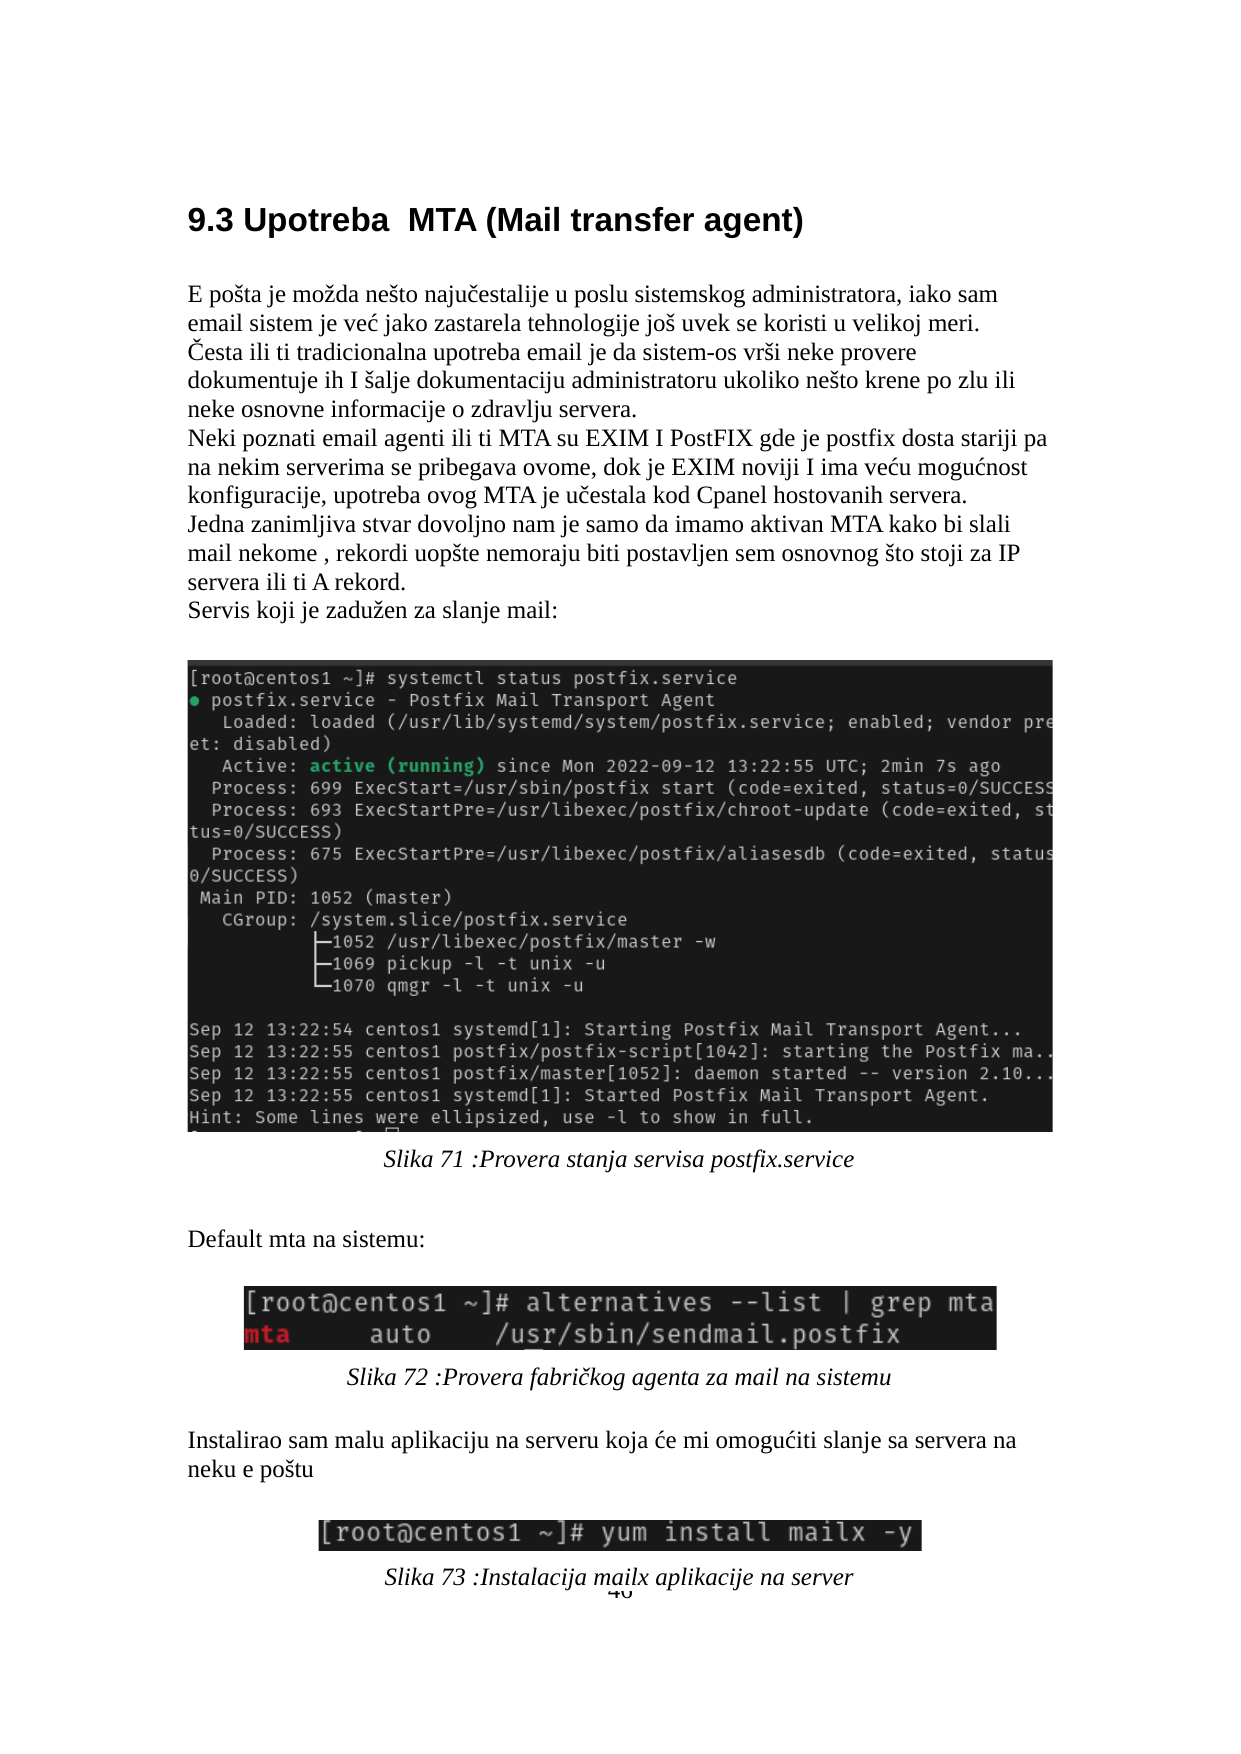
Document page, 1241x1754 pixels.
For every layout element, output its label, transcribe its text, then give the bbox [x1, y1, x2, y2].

text Česta ili ti tradicionalna upotreba email je da sistem-os vrši neke provere dokumentuje ih I šalje dokumentaciju administratoru ukoliko nešto krene po zlu ili neke osnovne informacije o zdravlju servera. [187, 337, 1053, 423]
text Slika 72 :Provera fabričkog agenta za mail na sistemu [244, 1350, 997, 1391]
text Servis koji je zadužen za slanje mail: [118, 596, 1122, 661]
text Instalirao sam malu aplikaciju na serveru koja će mi omogućiti slanje sa servera na neku e poštu [187, 1425, 1053, 1483]
text Neki poznati email agenti ili ti MTA su EXIM I PostFIX gde je postfix dosta stariji pa na nekim serverima se pribegava ovome, dok je EXIM noviji I ima veću mogućnost konfiguracije, upotreba ovog MTA je učestala kod Cpanel hostovanih servera. [187, 423, 1053, 509]
text [118, 1173, 1122, 1224]
picture [318, 1520, 922, 1551]
text Slika 71 :Provera stanja servisa postfix.service [118, 661, 1122, 1173]
text Default mta na sistemu: [187, 1224, 1053, 1253]
subtitle 9.3 Upotreba MTA (Mail transfer agent) [187, 199, 1053, 238]
text Slika 73 :Instalacija mailx aplikacije na server [318, 1551, 922, 1591]
text E pošta je možda nešto najučestalije u poslu sistemskog administratora, iako sam email sistem je već jako zastarela tehnologije još uvek se koristi u velikoj meri. [187, 279, 1053, 337]
text Jedna zanimljiva stvar dovoljno nam je samo da imamo aktivan MTA kako bi slali mail nekome , rekordi uopšte nemoraju biti postavljen sem osnovnog što stoji za IP servera ili ti A rekord. [187, 509, 1053, 596]
picture [187, 660, 1053, 1132]
picture [243, 1286, 997, 1350]
